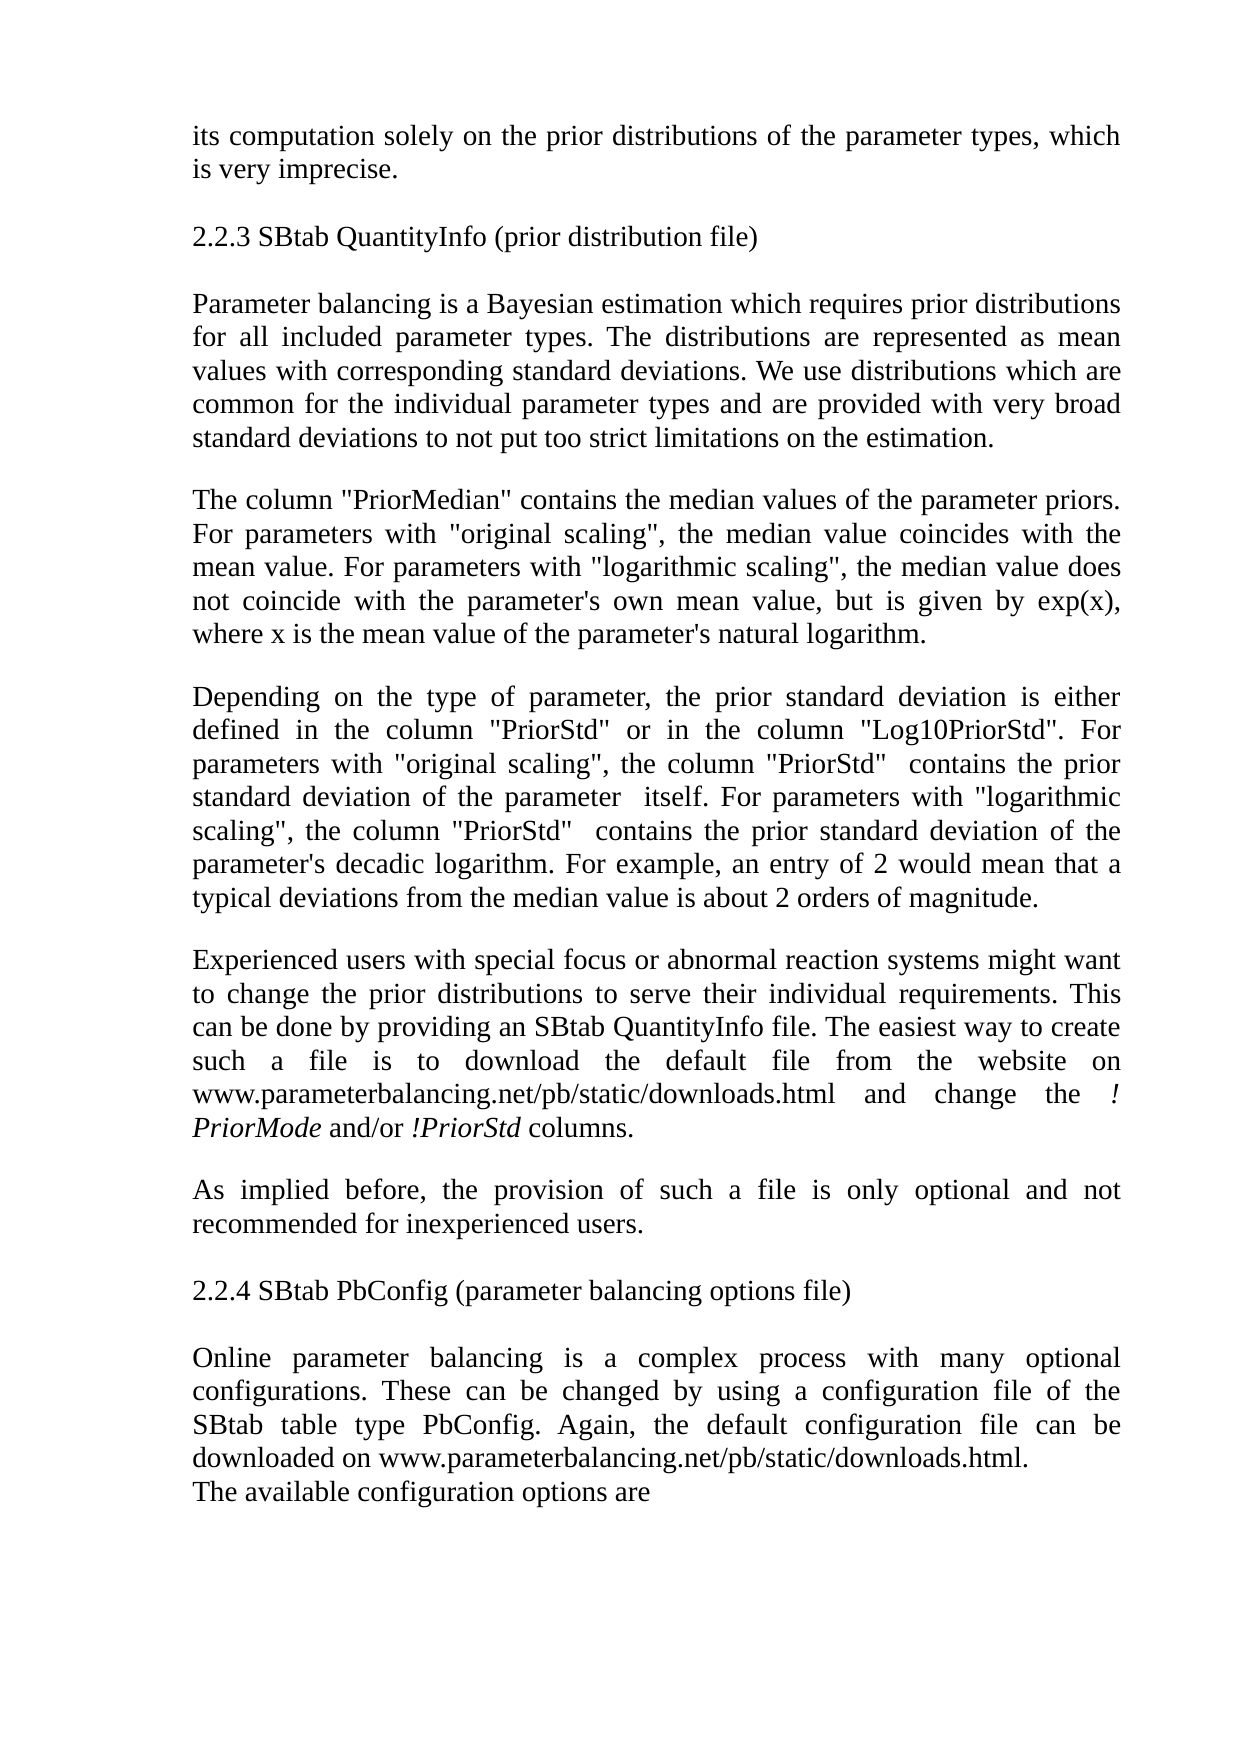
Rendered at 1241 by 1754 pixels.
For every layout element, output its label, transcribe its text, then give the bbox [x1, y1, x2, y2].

text its computation solely on the prior distributions of the parameter types, which is very imprecise. [192, 118, 1122, 185]
text The available configuration options are [192, 1474, 1122, 1508]
text Experienced users with special focus or abnormal reaction systems might want to change the prior distributions to serve their individual requirements. This can be done by providing an SBtab QuantityInfo file. The easiest way to create such a file is to download the default file from the website on www.parameterbalancing.net/pb/static/downloads.html and change the !PriorMode and/or !PriorStd columns. [192, 942, 1122, 1143]
text The column "PriorMedian" contains the median values of the parameter priors. For parameters with "original scaling", the median value coincides with the mean value. For parameters with "logarithmic scaling", the median value does not coincide with the parameter's own mean value, but is given by exp(x), where x is the mean value of the parameter's natural logarithm. [192, 482, 1122, 650]
text Parameter balancing is a Bayesian estimation which requires prior distributions for all included parameter types. The distributions are represented as mean values with corresponding standard deviations. We use distributions which are common for the individual parameter types and are provided with very broad standard deviations to not put too strict limitations on the estimation. [192, 286, 1122, 453]
text 2.2.3 SBtab QuantityInfo (prior distribution file) [192, 219, 1122, 252]
text Depending on the type of parameter, the prior standard deviation is either defined in the column "PriorStd" or in the column "Log10PriorStd". For parameters with "original scaling", the column "PriorStd" contains the prior standard deviation of the parameter itself. For parameters with "logarithmic scaling", the column "PriorStd" contains the prior standard deviation of the parameter's decadic logarithm. For example, an entry of 2 would mean that a typical deviations from the median value is about 2 orders of magnitude. [192, 679, 1122, 913]
text As implied before, the provision of such a file is only optional and not recommended for inexperienced users. [192, 1172, 1122, 1239]
text 2.2.4 SBtab PbConfig (parameter balancing options file) [192, 1273, 1122, 1306]
text Online parameter balancing is a complex process with many optional configurations. These can be changed by using a configuration file of the SBtab table type PbConfig. Again, the default configuration file can be downloaded on www.parameterbalancing.net/pb/static/downloads.html. [192, 1340, 1122, 1474]
